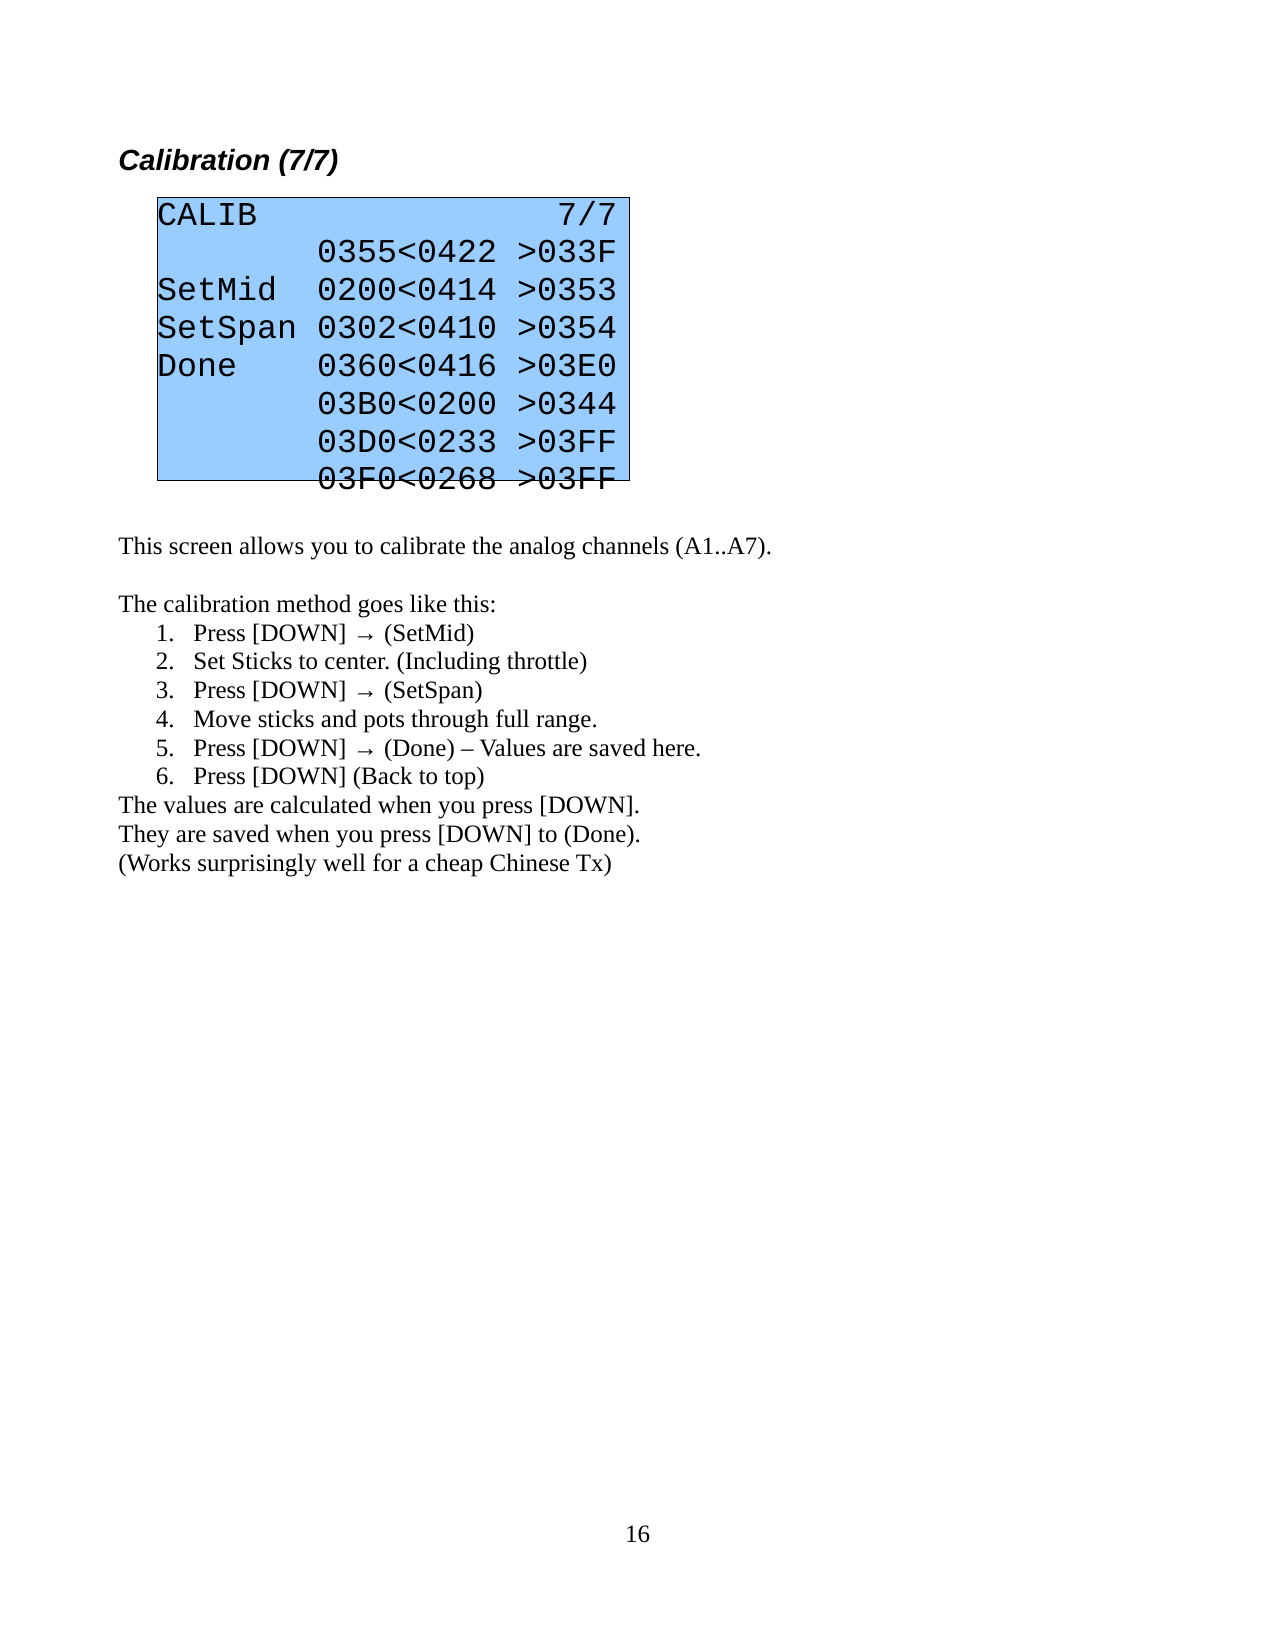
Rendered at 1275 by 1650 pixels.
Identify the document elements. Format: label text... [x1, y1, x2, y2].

text The calibration method goes like this: [118, 589, 1157, 618]
text They are saved when you press [DOWN] to (Done). [118, 819, 1157, 848]
list Press [DOWN] → (SetMid) [156, 618, 1157, 646]
text This screen allows you to calibrate the analog channels (A1..A7). [118, 531, 1157, 560]
subtitle Calibration (7/7) [118, 143, 1157, 177]
text (Works surprisingly well for a cheap Chinese Tx) [118, 848, 1157, 876]
list Press [DOWN] → (SetSpan) [156, 675, 1157, 704]
list Press [DOWN] → (Done) – Values are saved here. [156, 733, 1157, 761]
list Move sticks and pots through full range. [156, 704, 1157, 733]
list Press [DOWN] (Back to top) [156, 761, 1157, 790]
list Set Sticks to center. (Including throttle) [156, 646, 1157, 675]
text The values are calculated when you press [DOWN]. [118, 790, 1157, 819]
